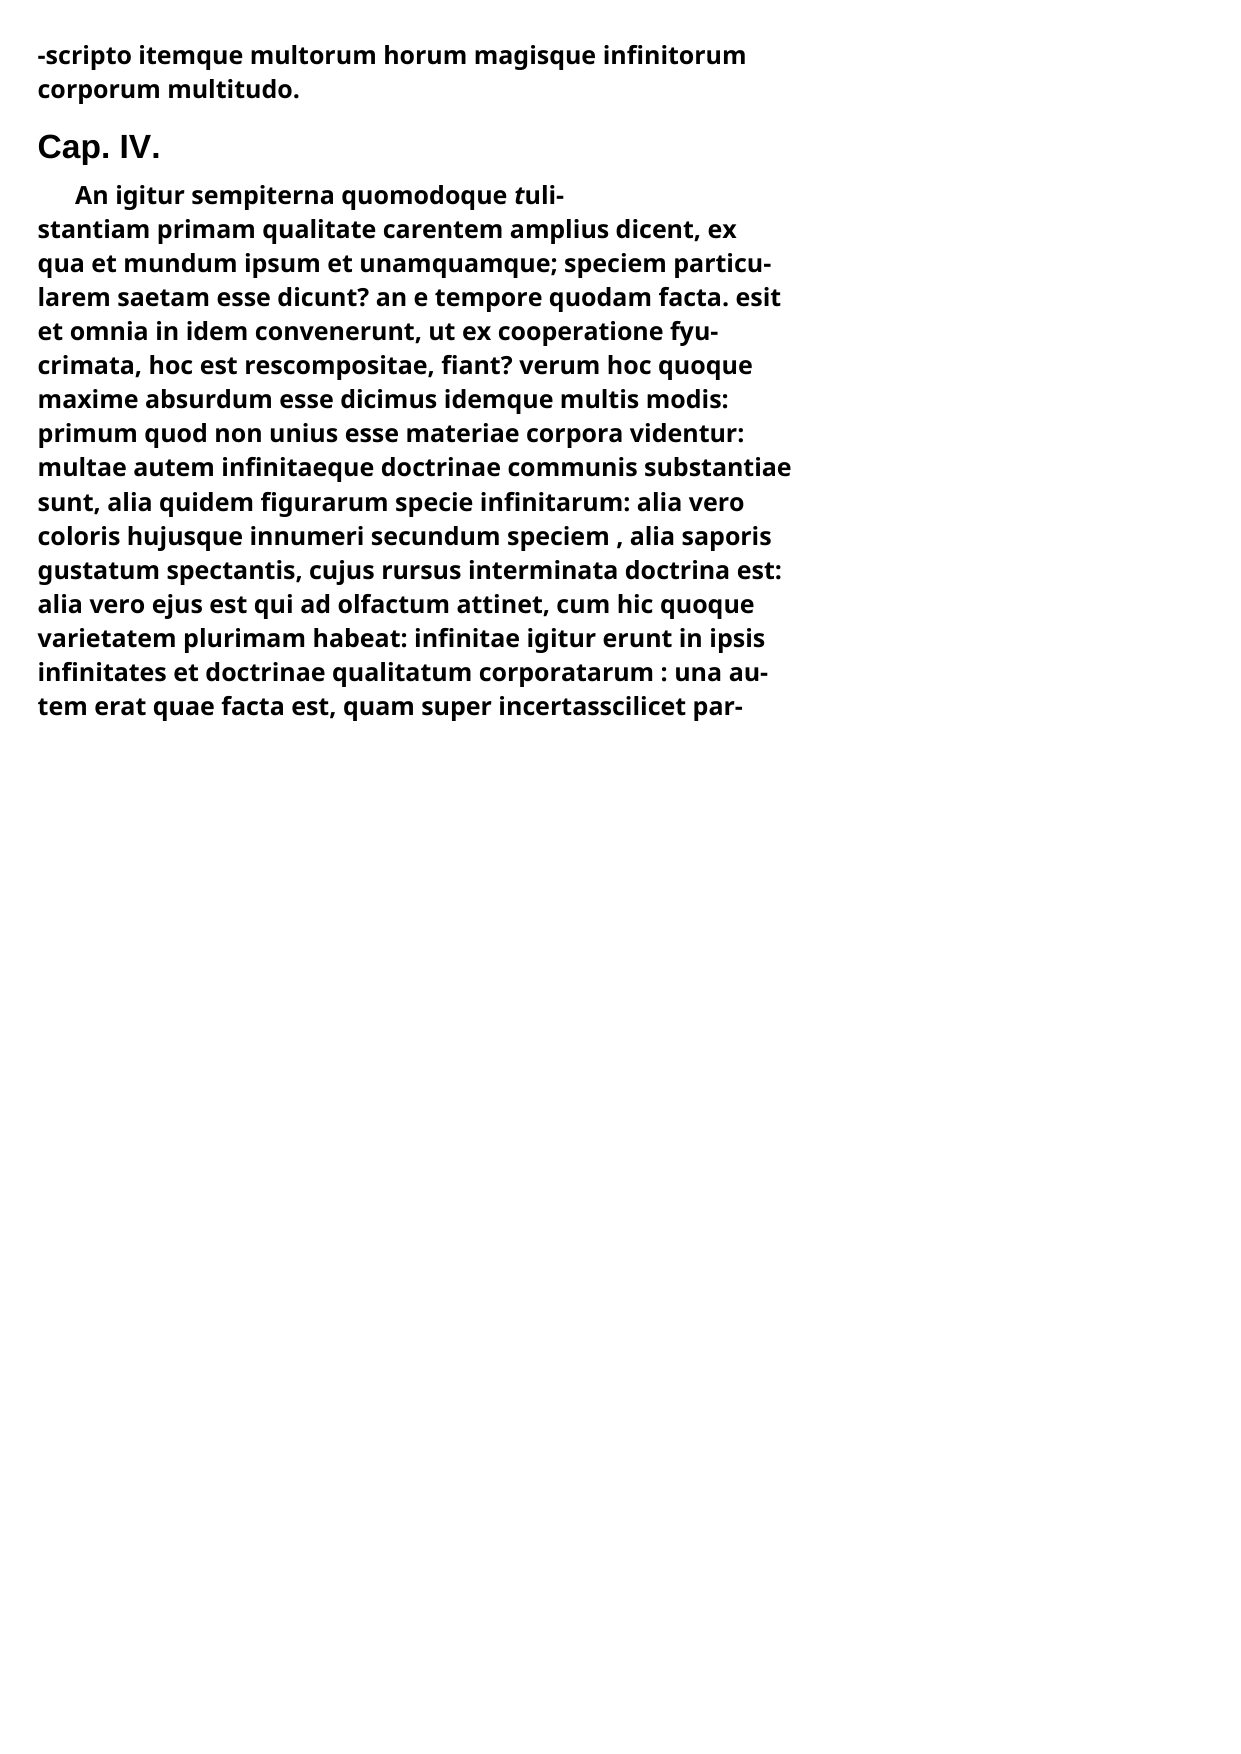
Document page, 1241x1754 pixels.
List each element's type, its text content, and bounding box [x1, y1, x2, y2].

text -scripto itemque multorum horum magisque infinitorum corporum multitudo. [37, 37, 1203, 106]
subtitle Cap. IV. [37, 126, 1203, 165]
text An igitur sempiterna quomodoque tuli- stantiam primam qualitate carentem amplius dicent, ex qua et mundum ipsum et unamquamque; speciem particu- larem saetam esse dicunt? an e tempore quodam facta. esit et omnia in idem convenerunt, ut ex cooperatione fyu- crimata, hoc est rescompositae, fiant? verum hoc quoque maxime absurdum esse dicimus idemque multis modis: primum quod non unius esse materiae corpora videntur: multae autem infinitaeque doctrinae communis substantiae sunt, alia quidem figurarum specie infinitarum: alia vero coloris hujusque innumeri secundum speciem , alia saporis gustatum spectantis, cujus rursus interminata doctrina est: alia vero ejus est qui ad olfactum attinet, cum hic quoque varietatem plurimam habeat: infinitae igitur erunt in ipsis infinitates et doctrinae qualitatum corporatarum : una au- tem erat quae facta est, quam super incertasscilicet par- [37, 178, 1203, 723]
